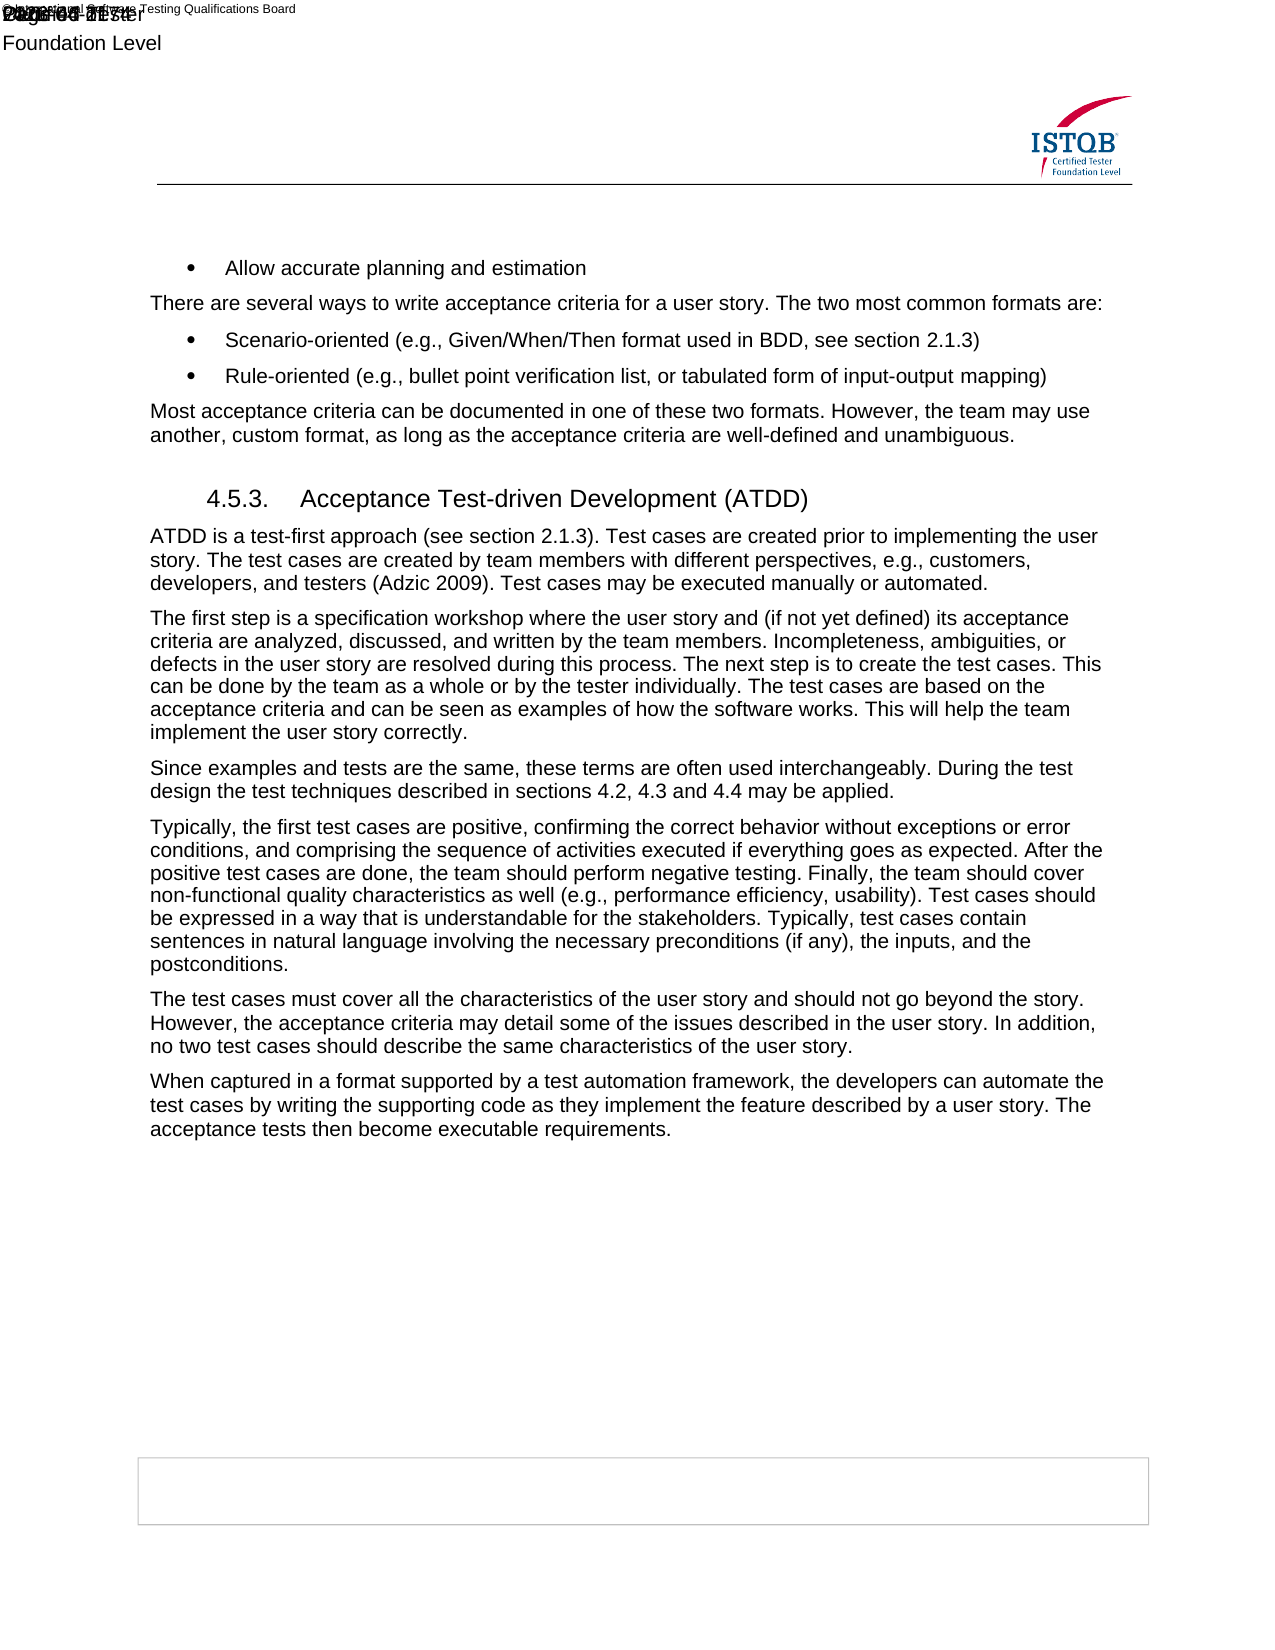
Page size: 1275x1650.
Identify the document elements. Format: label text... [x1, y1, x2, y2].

list Scenario-oriented (e.g., Given/When/Then format used in BDD, see section 2.1.3) [187, 328, 1152, 352]
subtitle Acceptance Test-driven Development (ATDD) [206, 484, 1152, 512]
text The first step is a specification workshop where the user story and (if not yet defined) its acceptance criteria are analyzed, discussed, and written by the team members. Incompleteness, ambiguities, or defects in the user story are resolved during this process. The next step is to create the test cases. This can be done by the team as a whole or by the tester individually. The test cases are based on the acceptance criteria and can be seen as examples of how the software works. This will help the team implement the user story correctly. [150, 607, 1105, 744]
text ATDD is a test-first approach (see section 2.1.3). Test cases are created prior to implementing the user story. The test cases are created by team members with different perspectives, e.g., customers, developers, and testers (Adzic 2009). Test cases may be executed manually or automated. [150, 524, 1125, 595]
text Typically, the first test cases are positive, confirming the correct behavior without exceptions or error conditions, and comprising the sequence of activities executed if everything goes as expected. After the positive test cases are done, the team should perform negative testing. Finally, the team should cover non-functional quality characteristics as well (e.g., performance efficiency, usability). Test cases should be expressed in a way that is understandable for the stakeholders. Typically, test cases contain sentences in natural language involving the necessary preconditions (if any), the inputs, and the postconditions. [150, 816, 1108, 976]
text When captured in a format supported by a test automation framework, the developers can automate the test cases by writing the supporting code as they implement the feature described by a user story. The acceptance tests then become executable requirements. [150, 1070, 1125, 1141]
text Since examples and tests are the same, these terms are often used interchangeably. During the test design the test techniques described in sections 4.2, 4.3 and 4.4 may be applied. [150, 756, 1076, 803]
list Rule-oriented (e.g., bullet point verification list, or tabulated form of input-output mapping) [187, 364, 1152, 388]
picture [1031, 96, 1133, 179]
text Most acceptance criteria can be documented in one of these two formats. However, the team may use another, custom format, as long as the acceptance criteria are well-defined and unambiguous. [150, 400, 1093, 447]
text The test cases must cover all the characteristics of the user story and should not go beyond the story. However, the acceptance criteria may detail some of the issues described in the user story. In addition, no two test cases should describe the same characteristics of the user story. [150, 988, 1099, 1058]
text There are several ways to write acceptance criteria for a user story. The two most common formats are: [150, 291, 1152, 315]
list Allow accurate planning and estimation [187, 256, 1152, 280]
